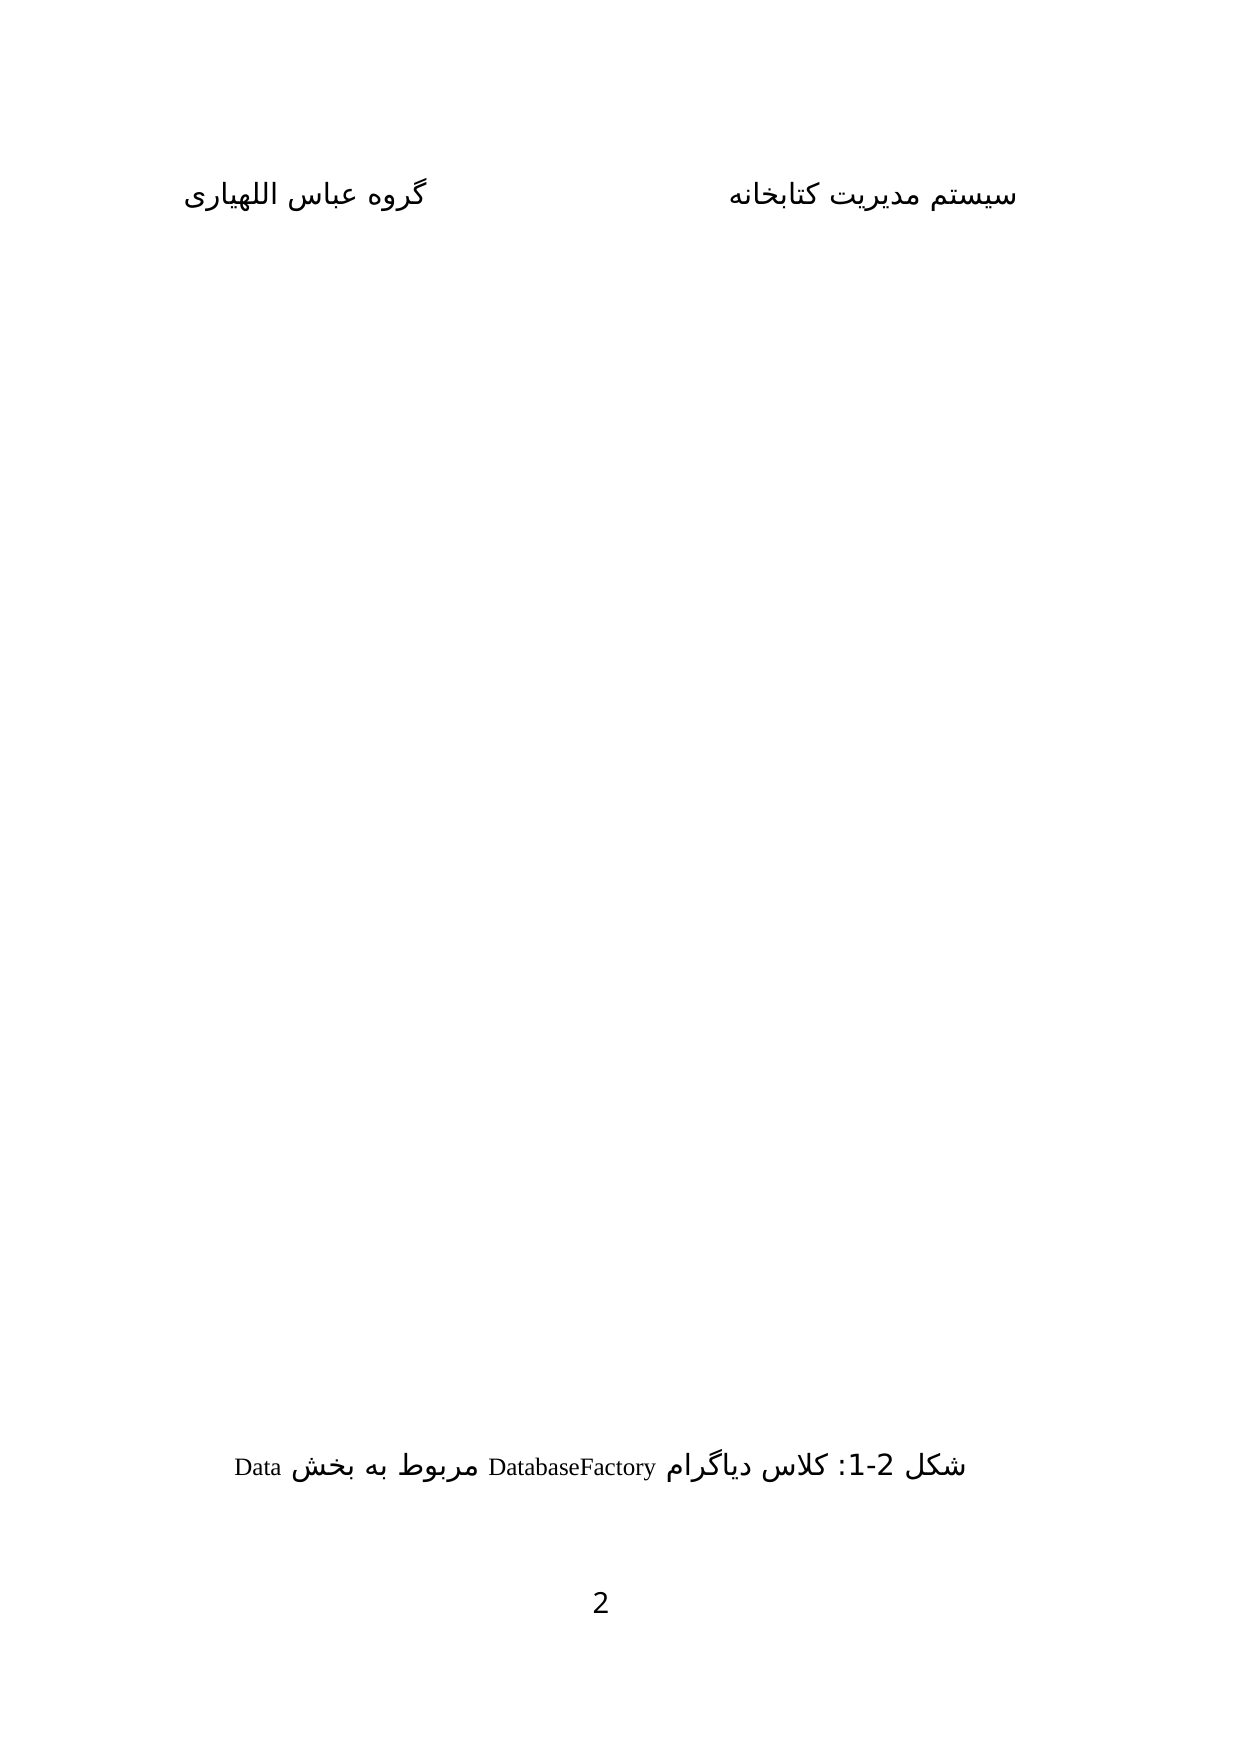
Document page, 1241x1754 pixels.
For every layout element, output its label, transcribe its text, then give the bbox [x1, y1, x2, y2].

text شکل 1-2: کلاس دیاگرام DatabaseFactory مربوط به بخش Data [189, 293, 1012, 1482]
